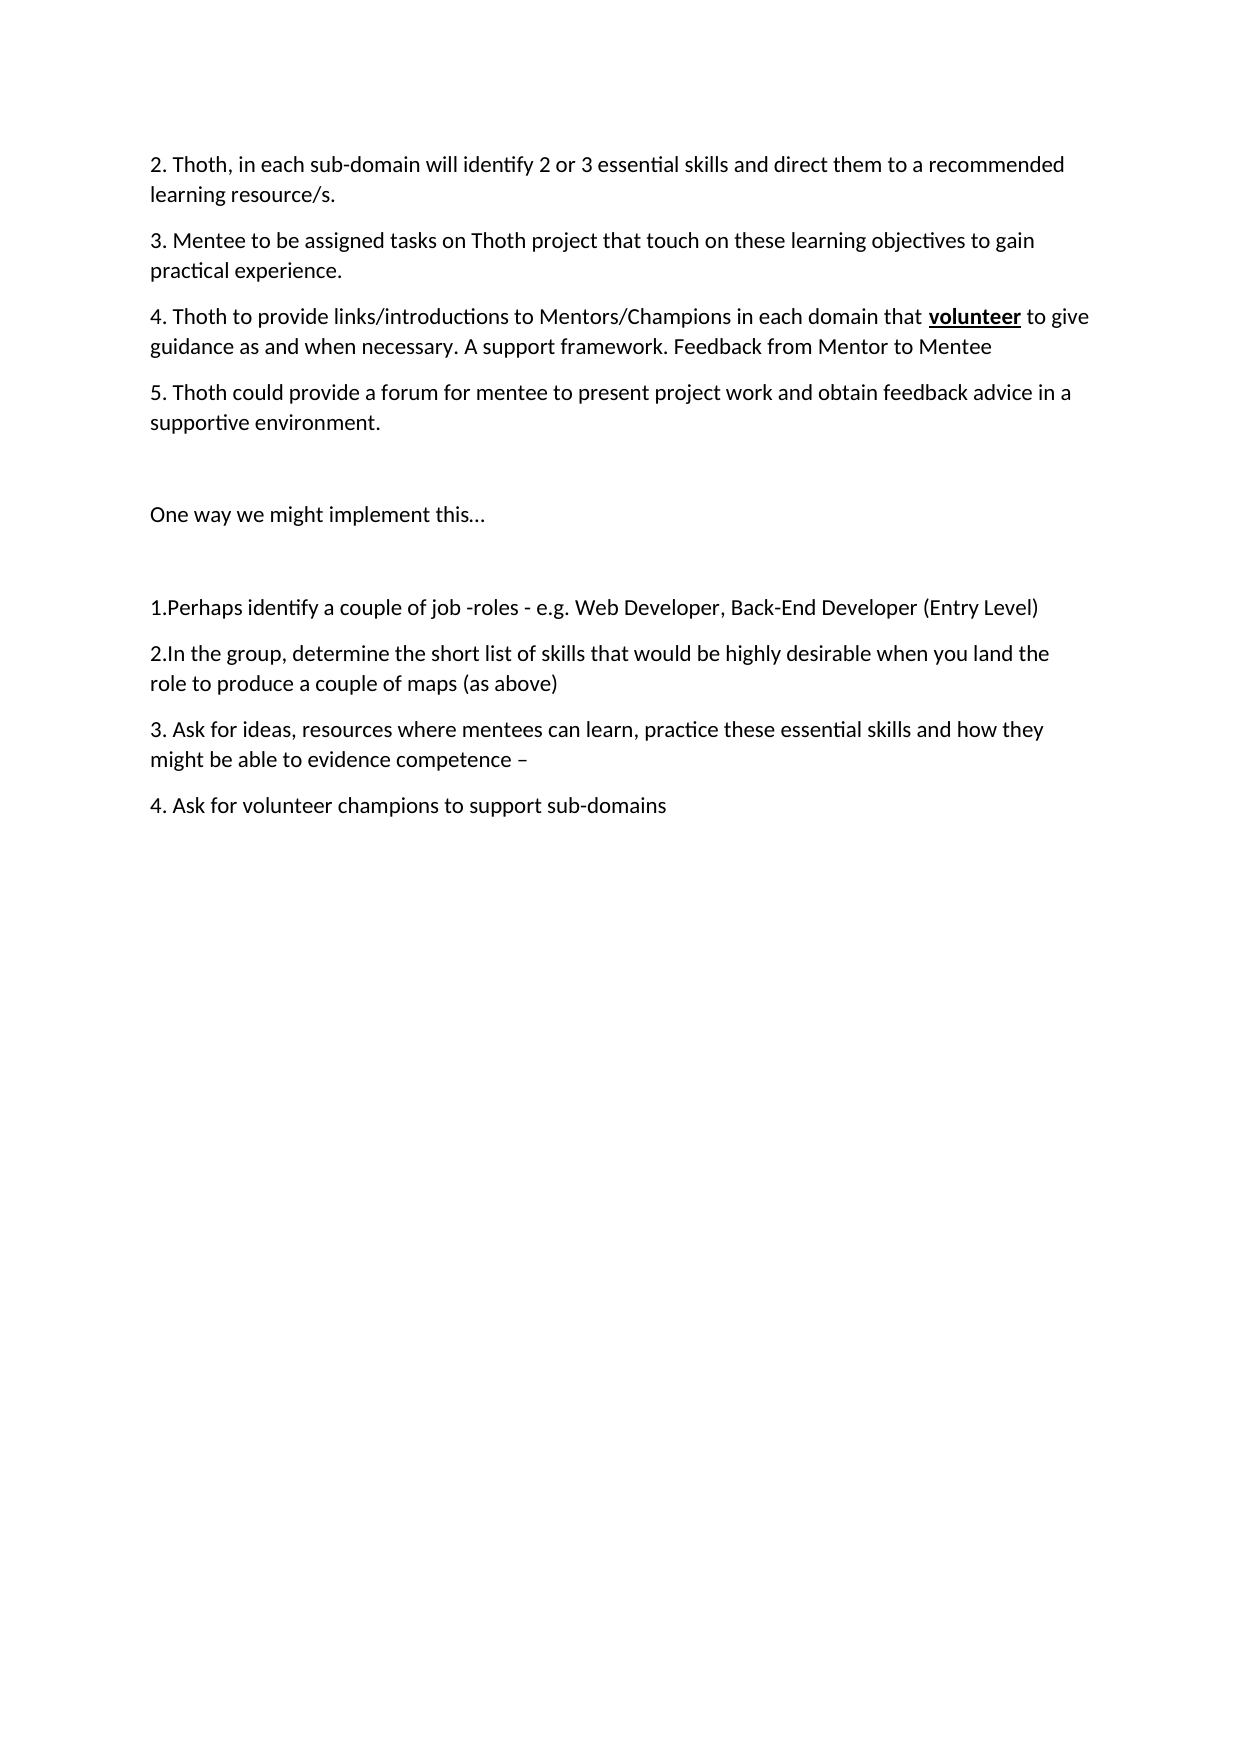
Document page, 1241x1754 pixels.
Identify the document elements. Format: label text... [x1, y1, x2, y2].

text 1.Perhaps identify a couple of job -roles - e.g. Web Developer, Back-End Developer (Entry Level) [150, 593, 1090, 621]
text 2.In the group, determine the short list of skills that would be highly desirable when you land the role to produce a couple of maps (as above) [150, 639, 1090, 697]
text 5. Thoth could provide a forum for mentee to present project work and obtain feedback advice in a supportive environment. [150, 378, 1090, 436]
text 3. Ask for ideas, resources where mentees can learn, practice these essential skills and how they might be able to evidence competence – [150, 716, 1090, 773]
text 2. Thoth, in each sub-domain will identify 2 or 3 essential skills and direct them to a recommended learning resource/s. [150, 150, 1090, 208]
text 4. Ask for volunteer champions to support sub-domains [150, 792, 1090, 820]
text 4. Thoth to provide links/introductions to Mentors/Champions in each domain that volunteer to give guidance as and when necessary. A support framework. Feedback from Mentor to Mentee [150, 302, 1090, 360]
text One way we might implement this… [150, 501, 1090, 528]
text 3. Mentee to be assigned tasks on Thoth project that touch on these learning objectives to gain practical experience. [150, 226, 1090, 284]
